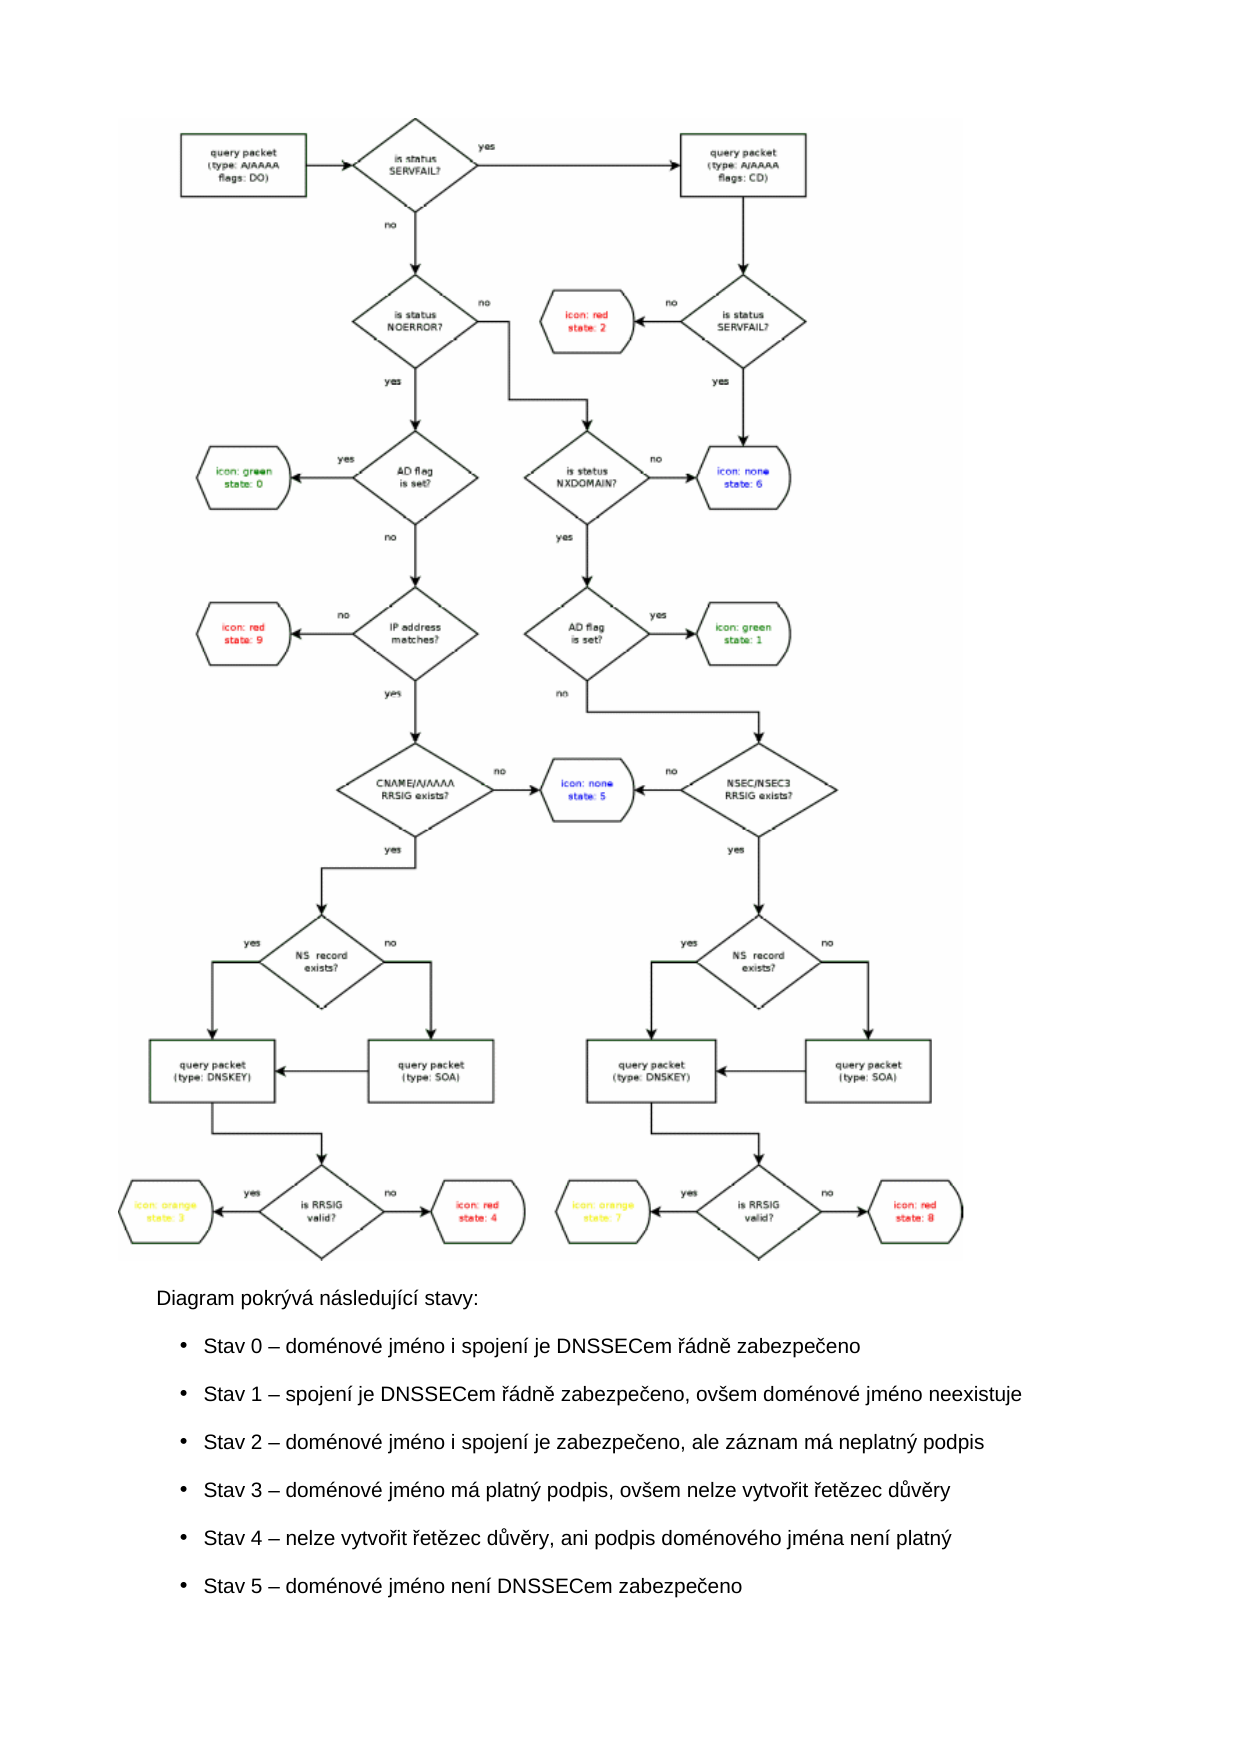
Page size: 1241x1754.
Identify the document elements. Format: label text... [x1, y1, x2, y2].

list Stav 2 – doménové jméno i spojení je zabezpečeno, ale záznam má neplatný podpis [142, 1430, 1122, 1454]
list Stav 0 – doménové jméno i spojení je DNSSECem řádně zabezpečeno [142, 1334, 1122, 1358]
text Diagram pokrývá následující stavy: [118, 1286, 1122, 1310]
list Stav 4 – nelze vytvořit řetězec důvěry, ani podpis doménového jména není platný [142, 1526, 1122, 1550]
list Stav 5 – doménové jméno není DNSSECem zabezpečeno [142, 1574, 1122, 1598]
list Stav 1 – spojení je DNSSECem řádně zabezpečeno, ovšem doménové jméno neexistuje [142, 1382, 1122, 1406]
list Stav 3 – doménové jméno má platný podpis, ovšem nelze vytvořit řetězec důvěry [142, 1478, 1122, 1502]
